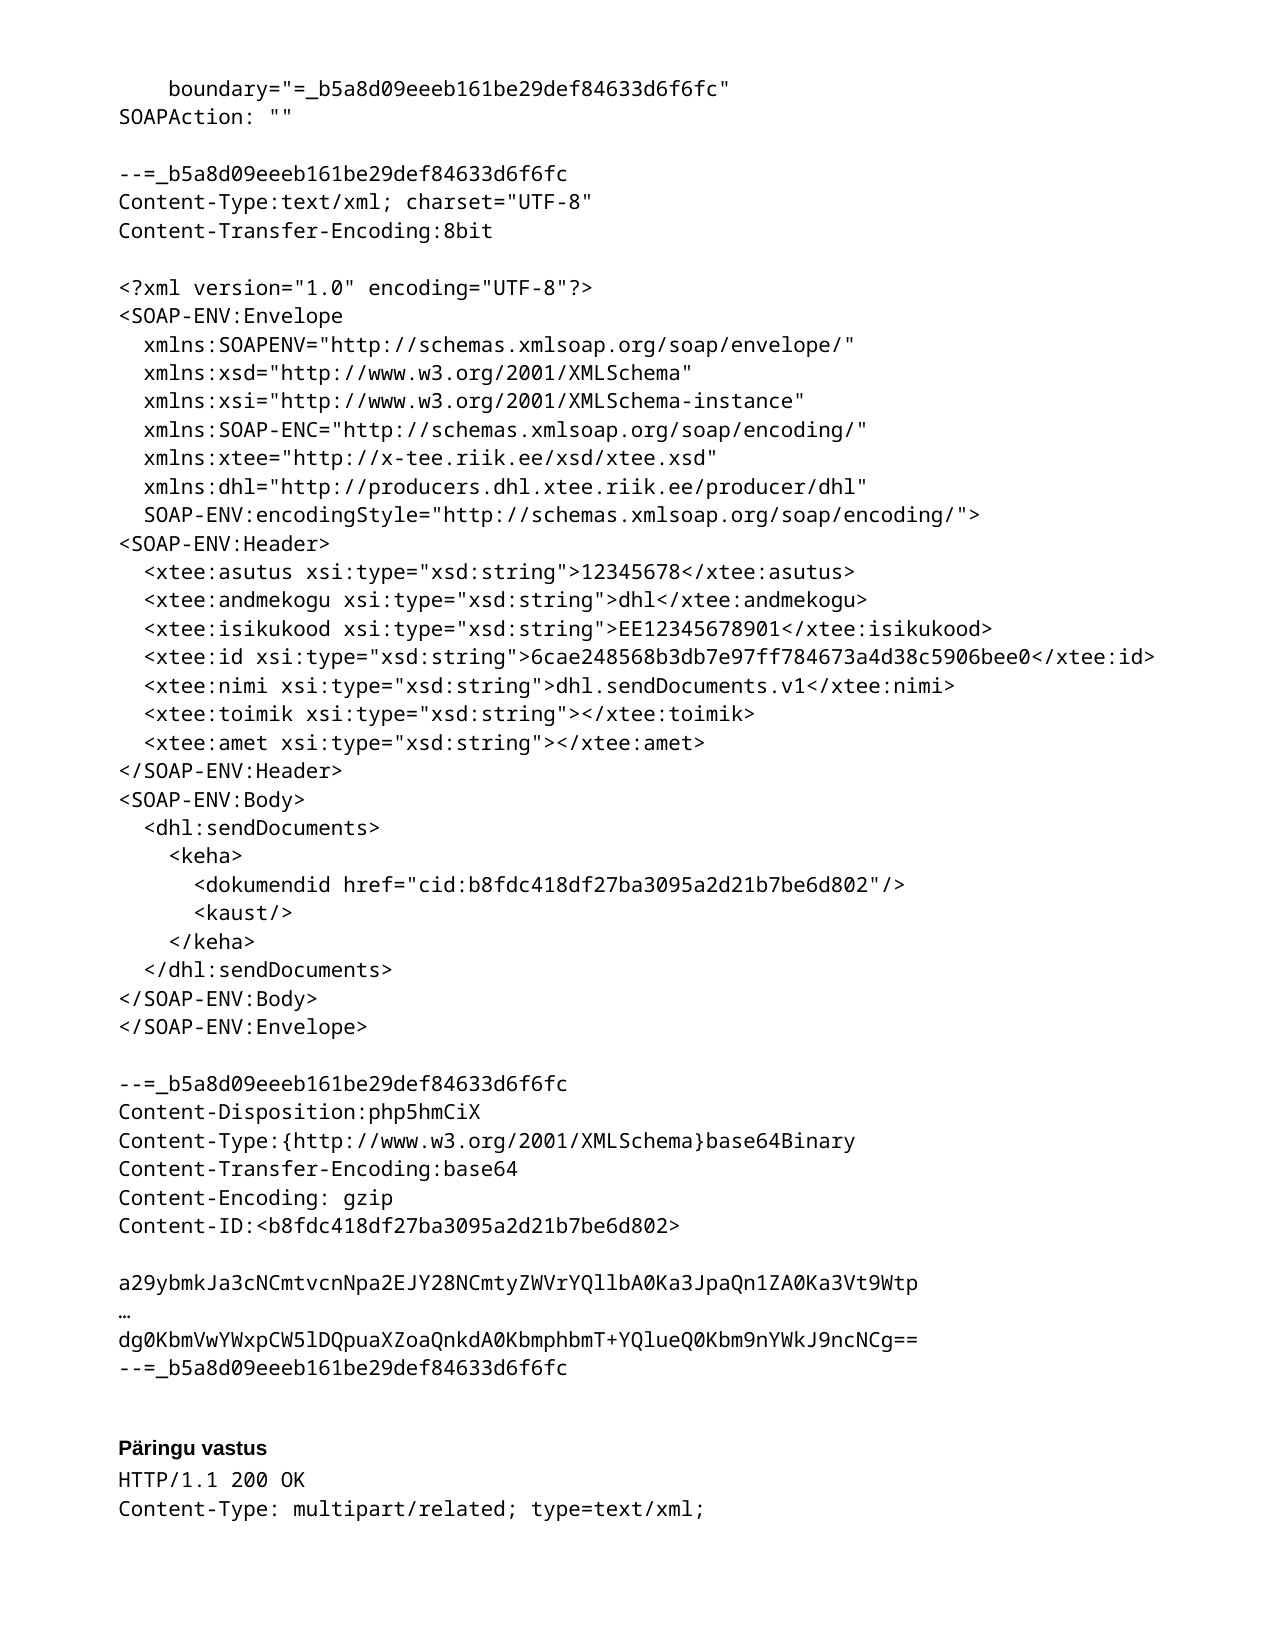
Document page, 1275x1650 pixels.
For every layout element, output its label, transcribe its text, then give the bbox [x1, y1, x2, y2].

text <keha> [118, 842, 1157, 870]
text xmlns:dhl="http://producers.dhl.xtee.riik.ee/producer/dhl" [118, 472, 1157, 500]
text Content-ID:<b8fdc418df27ba3095a2d21b7be6d802> [118, 1211, 1157, 1240]
text <SOAP-ENV:Envelope [118, 301, 1157, 330]
text --=_b5a8d09eeeb161be29def84633d6f6fc [118, 159, 1157, 187]
text xmlns:xtee="http://x-tee.riik.ee/xsd/xtee.xsd" [118, 443, 1157, 472]
text </dhl:sendDocuments> [118, 955, 1157, 984]
text <SOAP-ENV:Body> [118, 785, 1157, 813]
text <xtee:asutus xsi:type="xsd:string">12345678</xtee:asutus> [118, 557, 1157, 586]
subtitle Päringu vastus [118, 1435, 1157, 1459]
text <xtee:toimik xsi:type="xsd:string"></xtee:toimik> [118, 699, 1157, 728]
text xmlns:xsi="http://www.w3.org/2001/XMLSchema-instance" [118, 387, 1157, 415]
text Content-Encoding: gzip [118, 1183, 1157, 1211]
text <xtee:amet xsi:type="xsd:string"></xtee:amet> [118, 728, 1157, 756]
text xmlns:xsd="http://www.w3.org/2001/XMLSchema" [118, 358, 1157, 387]
text </SOAP-ENV:Header> [118, 756, 1157, 785]
text dg0KbmVwYWxpCW5lDQpuaXZoaQnkdA0KbmphbmT+YQlueQ0Kbm9nYWkJ9ncNCg== [118, 1325, 1157, 1353]
text <xtee:id xsi:type="xsd:string">6cae248568b3db7e97ff784673a4d38c5906bee0</xtee:id> [118, 642, 1157, 671]
text SOAP-ENV:encodingStyle="http://schemas.xmlsoap.org/soap/encoding/"> [118, 500, 1157, 529]
text Content-Disposition:php5hmCiX [118, 1097, 1157, 1126]
text <xtee:nimi xsi:type="xsd:string">dhl.sendDocuments.v1</xtee:nimi> [118, 671, 1157, 699]
text --=_b5a8d09eeeb161be29def84633d6f6fc [118, 1069, 1157, 1097]
text --=_b5a8d09eeeb161be29def84633d6f6fc [118, 1353, 1157, 1382]
text <kaust/> [118, 898, 1157, 927]
text </keha> [118, 927, 1157, 955]
text Content-Transfer-Encoding:base64 [118, 1154, 1157, 1183]
text … [118, 1297, 1157, 1325]
text </SOAP-ENV:Envelope> [118, 1012, 1157, 1041]
text <SOAP-ENV:Header> [118, 529, 1157, 557]
text xmlns:SOAPENV="http://schemas.xmlsoap.org/soap/envelope/" [118, 330, 1157, 358]
text Content-Type: multipart/related; type=text/xml; [118, 1494, 1157, 1522]
text <xtee:andmekogu xsi:type="xsd:string">dhl</xtee:andmekogu> [118, 586, 1157, 614]
text Content-Transfer-Encoding:8bit [118, 216, 1157, 244]
text xmlns:SOAP-ENC="http://schemas.xmlsoap.org/soap/encoding/" [118, 415, 1157, 443]
text <xtee:isikukood xsi:type="xsd:string">EE12345678901</xtee:isikukood> [118, 614, 1157, 642]
text boundary="=_b5a8d09eeeb161be29def84633d6f6fc" [118, 74, 1157, 102]
text SOAPAction: "" [118, 102, 1157, 131]
text Content-Type:{http://www.w3.org/2001/XMLSchema}base64Binary [118, 1126, 1157, 1154]
text <dokumendid href="cid:b8fdc418df27ba3095a2d21b7be6d802"/> [118, 870, 1157, 898]
text </SOAP-ENV:Body> [118, 984, 1157, 1012]
text Content-Type:text/xml; charset="UTF-8" [118, 187, 1157, 216]
text a29ybmkJa3cNCmtvcnNpa2EJY28NCmtyZWVrYQllbA0Ka3JpaQn1ZA0Ka3Vt9Wtp [118, 1268, 1157, 1297]
text HTTP/1.1 200 OK [118, 1466, 1157, 1494]
text <?xml version="1.0" encoding="UTF-8"?> [118, 273, 1157, 301]
text <dhl:sendDocuments> [118, 813, 1157, 842]
